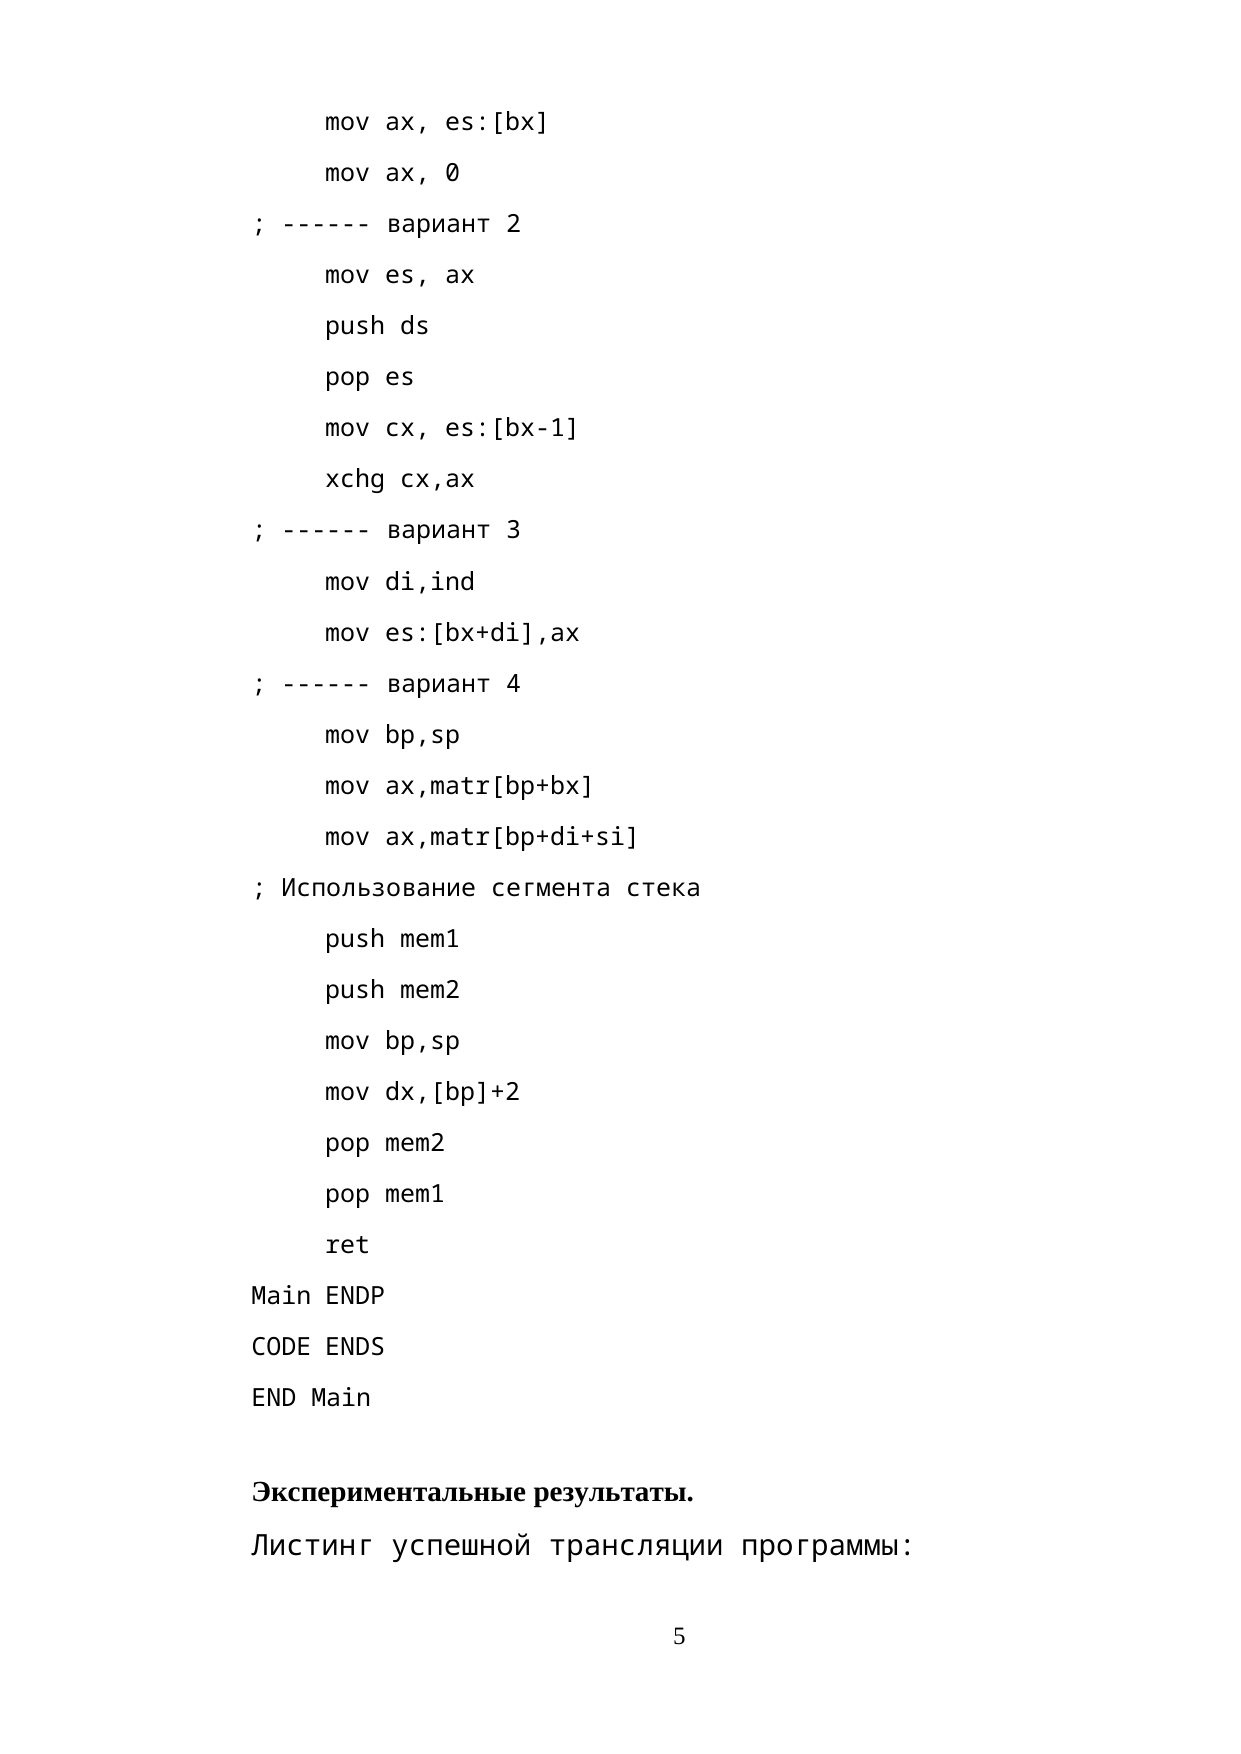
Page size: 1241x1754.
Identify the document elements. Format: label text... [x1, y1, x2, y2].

text mov bp,sp [177, 1022, 1181, 1057]
text pop mem1 [177, 1176, 1181, 1210]
text push mem2 [177, 971, 1181, 1006]
text pop es [177, 359, 1181, 393]
text ; Использование сегмента стека [177, 869, 1181, 903]
text Экспериментальные результаты. [177, 1474, 1181, 1507]
text ret [177, 1227, 1181, 1261]
text mov bp,sp [177, 716, 1181, 750]
text mov ax,matr[bp+bx] [177, 767, 1181, 801]
text mov di,ind [177, 563, 1181, 597]
text push mem1 [177, 920, 1181, 954]
text mov ax,matr[bp+di+si] [177, 818, 1181, 852]
text END Main [177, 1380, 1181, 1414]
text mov ax, es:[bx] [177, 104, 1181, 138]
text ; ------ вариант 3 [177, 512, 1181, 546]
text mov es:[bx+di],ax [177, 614, 1181, 648]
text mov dx,[bp]+2 [177, 1073, 1181, 1108]
text mov cx, es:[bx-1] [177, 410, 1181, 444]
text mov es, ax [177, 257, 1181, 291]
text ; ------ вариант 4 [177, 665, 1181, 699]
text mov ax, 0 [177, 155, 1181, 189]
text CODE ENDS [177, 1329, 1181, 1363]
text Main ENDP [177, 1278, 1181, 1312]
text push ds [177, 308, 1181, 342]
text pop mem2 [177, 1124, 1181, 1159]
text Листинг успешной трансляции программы: [177, 1524, 1181, 1564]
text xchg cx,ax [177, 461, 1181, 495]
text ; ------ вариант 2 [177, 206, 1181, 240]
